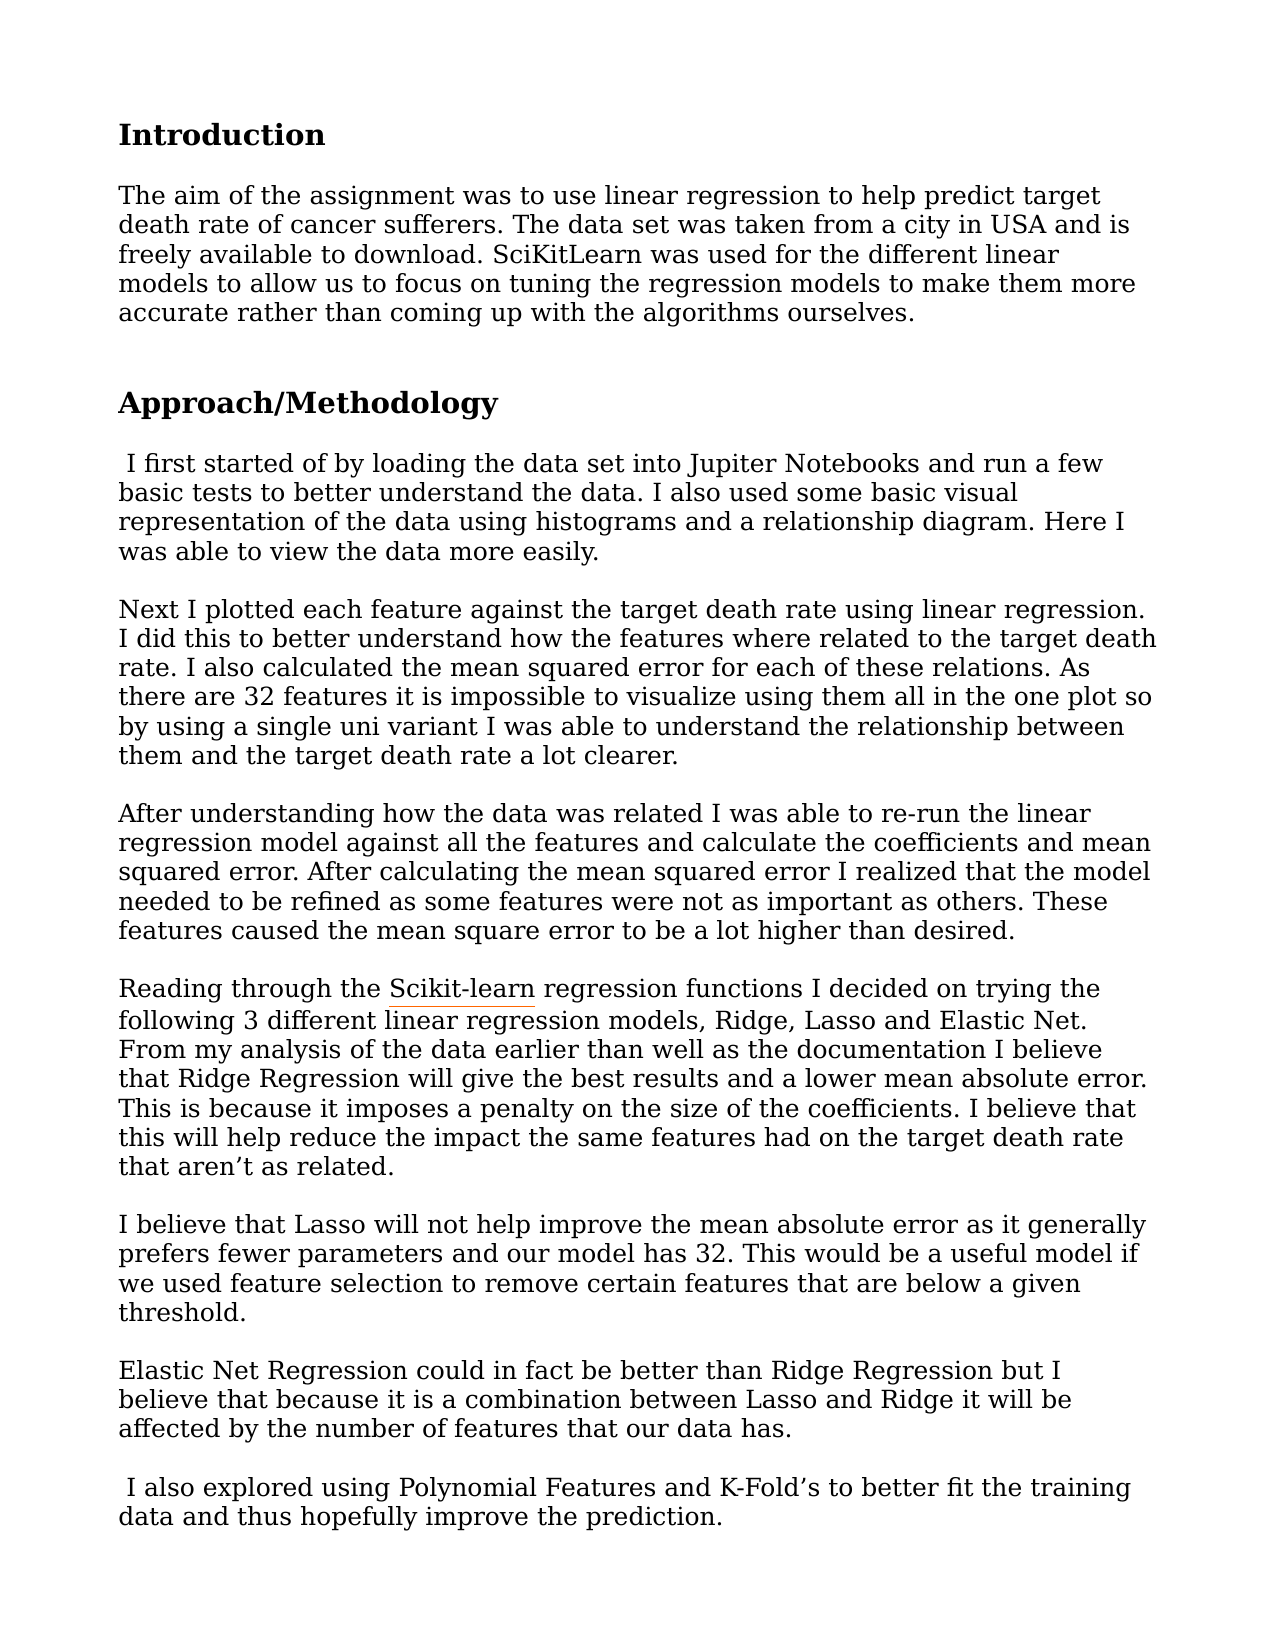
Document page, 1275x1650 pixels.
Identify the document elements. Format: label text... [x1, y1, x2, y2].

text Reading through the Scikit-learn regression functions I decided on trying the following 3 different linear regression models, Ridge, Lasso and Elastic Net. From my analysis of the data earlier than well as the documentation I believe that Ridge Regression will give the best results and a lower mean absolute error. This is because it imposes a penalty on the size of the coefficients. I believe that this will help reduce the impact the same features had on the target death rate that aren’t as related. [118, 974, 1157, 1181]
text Approach/Methodology [118, 386, 1157, 420]
text I first started of by loading the data set into Jupiter Notebooks and run a few basic tests to better understand the data. I also used some basic visual representation of the data using histograms and a relationship diagram. Here I was able to view the data more easily. [118, 449, 1157, 566]
text I also explored using Polynomial Features and K-Fold’s to better fit the training data and thus hopefully improve the prediction. [118, 1473, 1157, 1531]
text Introduction [118, 118, 1157, 152]
text The aim of the assignment was to use linear regression to help predict target death rate of cancer sufferers. The data set was taken from a city in USA and is freely available to download. SciKitLearn was used for the different linear models to allow us to focus on tuning the regression models to make them more accurate rather than coming up with the algorithms ourselves. [118, 182, 1157, 327]
text Elastic Net Regression could in fact be better than Ridge Regression but I believe that because it is a combination between Lasso and Ridge it will be affected by the number of features that our data has. [118, 1356, 1157, 1444]
text I believe that Lasso will not help improve the mean absolute error as it generally prefers fewer parameters and our model has 32. This would be a useful model if we used feature selection to remove certain features that are below a given threshold. [118, 1211, 1157, 1327]
text After understanding how the data was related I was able to re-run the linear regression model against all the features and calculate the coefficients and mean squared error. After calculating the mean squared error I realized that the model needed to be refined as some features were not as important as others. These features caused the mean square error to be a lot higher than desired. [118, 799, 1157, 945]
text Next I plotted each feature against the target death rate using linear regression. I did this to better understand how the features where related to the target death rate. I also calculated the mean squared error for each of these relations. As there are 32 features it is impossible to visualize using them all in the one plot so by using a single uni variant I was able to understand the relationship between them and the target death rate a lot clearer. [118, 595, 1157, 770]
